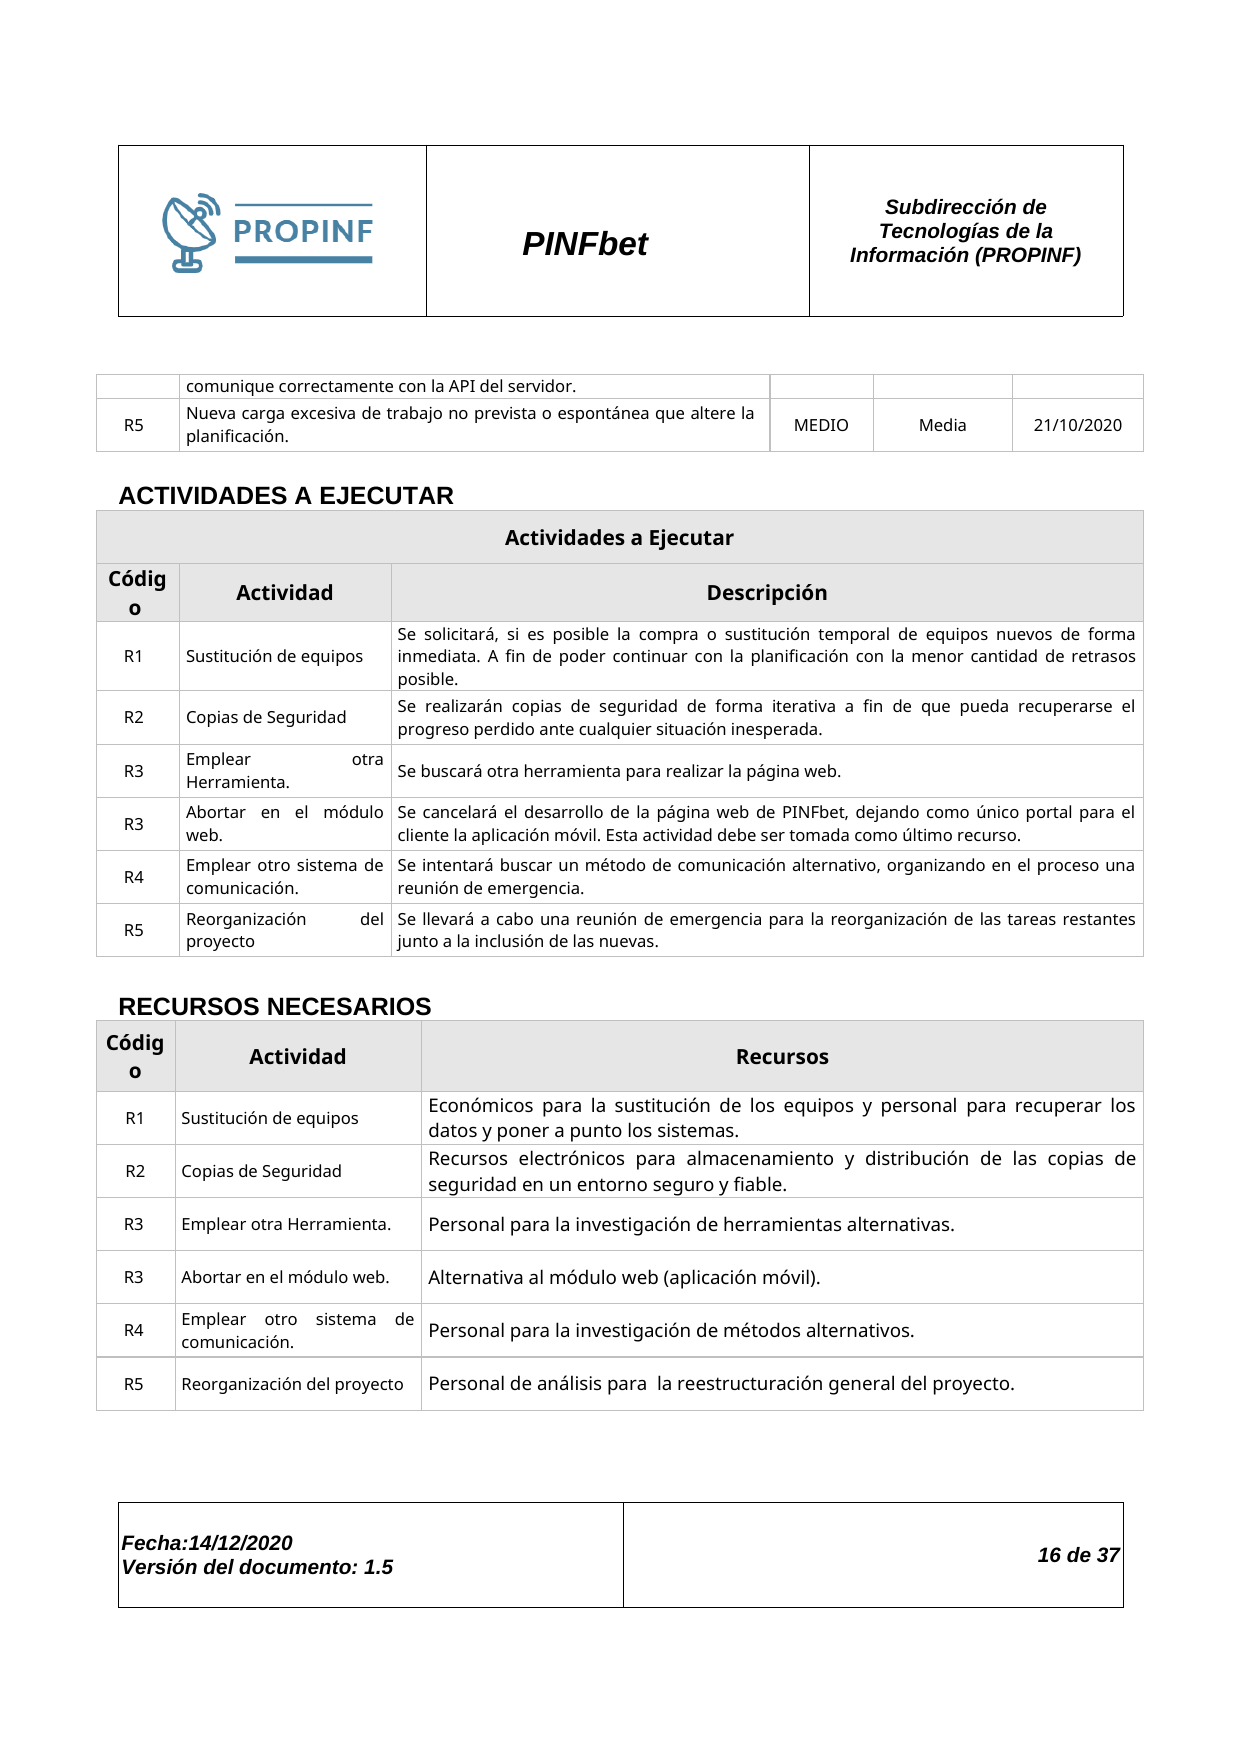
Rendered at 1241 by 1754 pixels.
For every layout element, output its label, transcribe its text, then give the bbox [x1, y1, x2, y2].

table_cell R4 [97, 851, 179, 903]
table_cell R3 [97, 745, 179, 797]
text ACTIVIDADES A EJECUTAR [118, 481, 1122, 510]
table_cell [97, 375, 179, 397]
table_cell Alternativa al módulo web (aplicación móvil). [422, 1251, 1143, 1303]
table_cell Se cancelará el desarrollo de la página web de PINFbet, dejando como único portal para el cliente la aplicación móvil. Esta actividad debe ser tomada como último recurso. [392, 798, 1143, 850]
table_cell [874, 375, 1012, 397]
table_cell Media [874, 399, 1012, 451]
picture [126, 170, 414, 301]
table_cell Nueva carga excesiva de trabajo no prevista o espontánea que altere la planificación. [180, 399, 769, 451]
table_header Actividades a Ejecutar [97, 511, 1143, 563]
table_cell Personal para la investigación de herramientas alternativas. [422, 1198, 1143, 1250]
table_cell Emplear otro sistema de comunicación. [176, 1304, 421, 1356]
table_header Recursos [422, 1021, 1143, 1091]
table_cell comunique correctamente con la API del servidor. [180, 375, 769, 397]
table_cell R4 [97, 1304, 175, 1356]
table_cell R2 [97, 691, 179, 743]
table_cell Personal de análisis para la reestructuración general del proyecto. [422, 1358, 1143, 1409]
table_cell Personal para la investigación de métodos alternativos. [422, 1304, 1143, 1356]
table_cell Sustitución de equipos [176, 1092, 421, 1144]
table_cell Sustitución de equipos [180, 622, 391, 690]
table_cell R5 [97, 904, 179, 956]
table_header Actividad [176, 1021, 421, 1091]
table_cell Código [97, 564, 179, 621]
table_cell R1 [97, 1092, 175, 1144]
table_cell Emplear otra Herramienta. [180, 745, 391, 797]
table_cell [771, 375, 873, 397]
table_cell Se llevará a cabo una reunión de emergencia para la reorganización de las tareas restantes junto a la inclusión de las nuevas. [392, 904, 1143, 956]
table_cell Descripción [392, 564, 1143, 621]
table_cell R1 [97, 622, 179, 690]
table_cell Se buscará otra herramienta para realizar la página web. [392, 745, 1143, 797]
table_cell Copias de Seguridad [176, 1145, 421, 1197]
table_cell Actividad [180, 564, 391, 621]
table_cell MEDIO [771, 399, 873, 451]
table_cell Reorganización del proyecto [180, 904, 391, 956]
table_cell Económicos para la sustitución de los equipos y personal para recuperar los datos y poner a punto los sistemas. [422, 1092, 1143, 1144]
table_cell Reorganización del proyecto [176, 1358, 421, 1409]
table_cell Se solicitará, si es posible la compra o sustitución temporal de equipos nuevos de forma inmediata. A fin de poder continuar con la planificación con la menor cantidad de retrasos posible. [392, 622, 1143, 690]
table_cell 21/10/2020 [1013, 399, 1143, 451]
table_cell Se intentará buscar un método de comunicación alternativo, organizando en el proceso una reunión de emergencia. [392, 851, 1143, 903]
table_cell R3 [97, 1198, 175, 1250]
table_cell Se realizarán copias de seguridad de forma iterativa a fin de que pueda recuperarse el progreso perdido ante cualquier situación inesperada. [392, 691, 1143, 743]
table_cell Abortar en el módulo web. [180, 798, 391, 850]
table_cell R5 [97, 1358, 175, 1409]
table_cell R3 [97, 798, 179, 850]
table_cell R5 [97, 399, 179, 451]
table_cell Copias de Seguridad [180, 691, 391, 743]
table_cell R3 [97, 1251, 175, 1303]
table_cell Emplear otro sistema de comunicación. [180, 851, 391, 903]
table_cell Emplear otra Herramienta. [176, 1198, 421, 1250]
table_cell R2 [97, 1145, 175, 1197]
text RECURSOS NECESARIOS [118, 992, 1122, 1020]
table_cell Abortar en el módulo web. [176, 1251, 421, 1303]
table_cell [1013, 375, 1143, 397]
table_cell Recursos electrónicos para almacenamiento y distribución de las copias de seguridad en un entorno seguro y fiable. [422, 1145, 1143, 1197]
table_header Código [97, 1021, 175, 1091]
